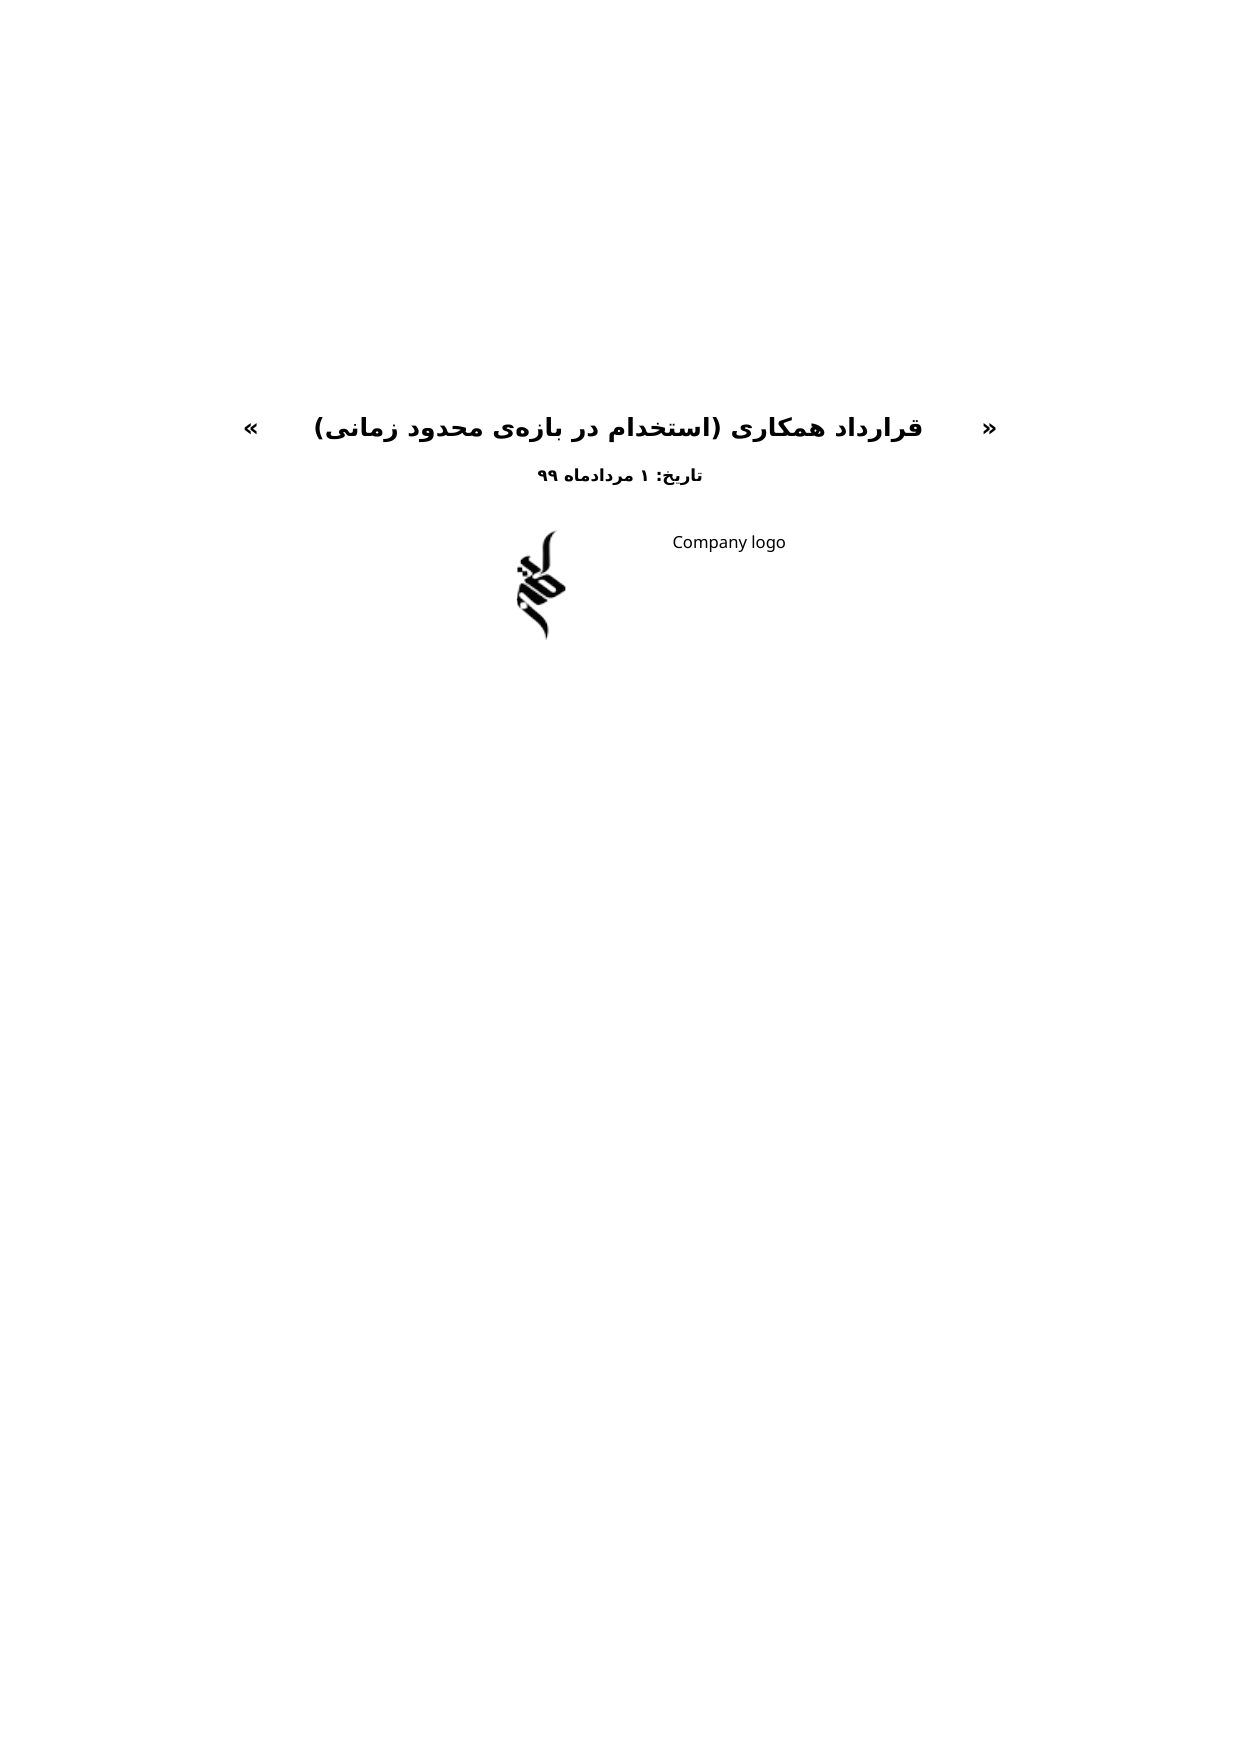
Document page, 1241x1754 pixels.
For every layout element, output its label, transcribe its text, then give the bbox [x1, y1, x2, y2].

picture [516, 530, 566, 640]
table_cell Company logo [621, 530, 786, 662]
table_header [621, 508, 786, 530]
table_header [461, 508, 621, 530]
table_cell [461, 530, 621, 662]
text « قرارداد همکاری (استخدام در بازه‌ی محدود زمانی) » [148, 414, 1092, 443]
text تاریخ: ۱ مرداد‌ماه ۹۹ [148, 466, 1092, 485]
